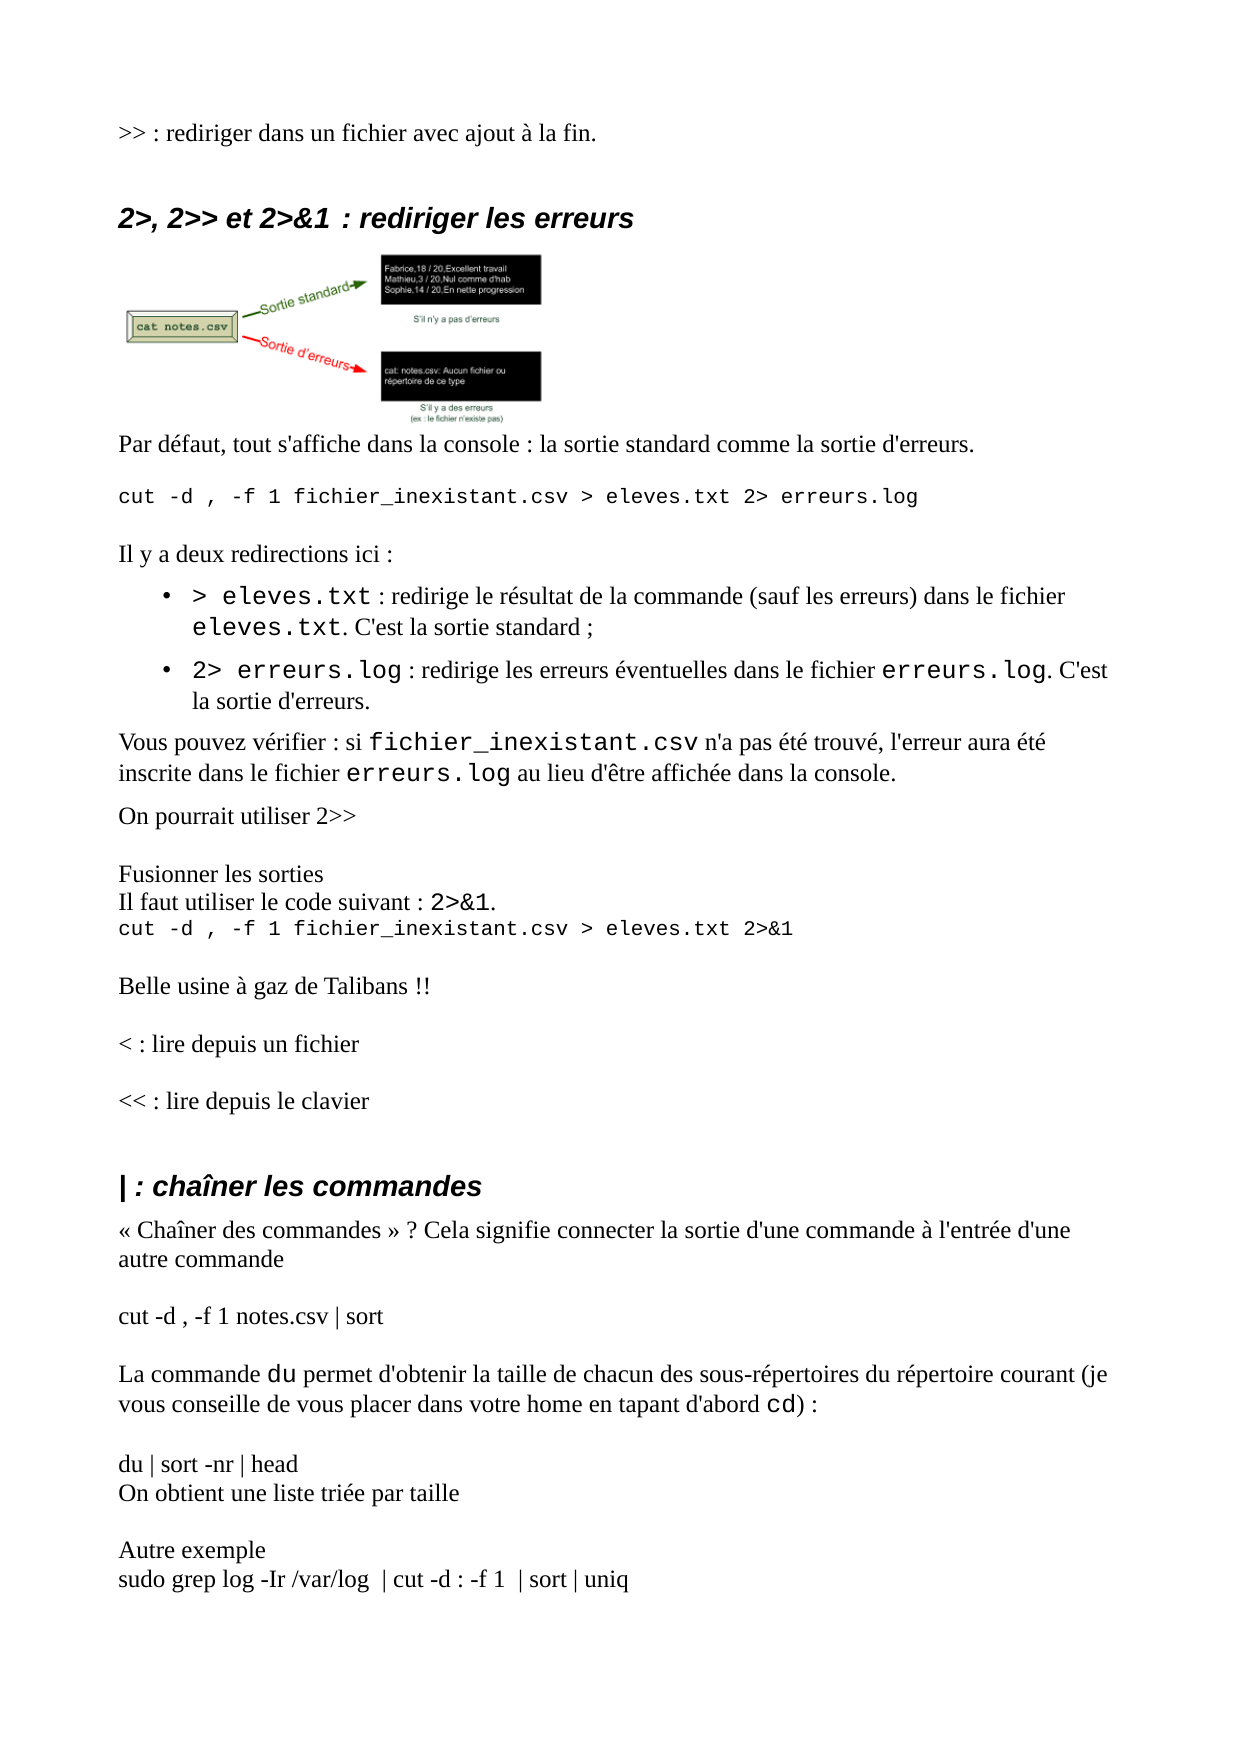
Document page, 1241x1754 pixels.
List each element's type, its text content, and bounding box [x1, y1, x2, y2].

text sudo grep log -Ir /var/log | cut -d : -f 1 | sort | uniq [118, 1564, 1122, 1593]
text Fusionner les sorties [118, 859, 1122, 887]
text Par défaut, tout s'affiche dans la console : la sortie standard comme la sortie d'erreurs. [118, 429, 1122, 458]
text On obtient une liste triée par taille [118, 1478, 1122, 1507]
text cut -d , -f 1 fichier_inexistant.csv > eleves.txt 2> erreurs.log [118, 486, 1122, 510]
text << : lire depuis le clavier [118, 1086, 1122, 1115]
text « Chaîner des commandes » ? Cela signifie connecter la sortie d'une commande à l'entrée d'une autre commande [118, 1215, 1122, 1272]
text On pourrait utiliser 2>> [118, 801, 1122, 830]
picture [118, 246, 551, 429]
subtitle 2>, 2>> et 2>&1 : rediriger les erreurs [118, 201, 1122, 234]
subtitle | : chaîner les commandes [118, 1169, 1122, 1202]
text Belle usine à gaz de Talibans !! [118, 971, 1122, 1000]
text La commande du permet d'obtenir la taille de chacun des sous-répertoires du répertoire courant (je vous conseille de vous placer dans votre home en tapant d'abord cd) : [118, 1359, 1122, 1420]
text < : lire depuis un fichier [118, 1029, 1122, 1058]
text Vous pouvez vérifier : si fichier_inexistant.csv n'a pas été trouvé, l'erreur aura été inscrite dans le fichier erreurs.log au lieu d'être affichée dans la console. [118, 727, 1122, 789]
text Il faut utiliser le code suivant : 2>&1. [118, 887, 1122, 918]
text >> : rediriger dans un fichier avec ajout à la fin. [118, 118, 1122, 147]
list > eleves.txt : redirige le résultat de la commande (sauf les erreurs) dans le fichier eleves.txt. C'est la sortie standard ; [162, 581, 1122, 642]
list 2> erreurs.log : redirige les erreurs éventuelles dans le fichier erreurs.log. C'est la sortie d'erreurs. [162, 655, 1122, 714]
text cut -d , -f 1 notes.csv | sort [118, 1301, 1122, 1330]
text Il y a deux redirections ici : [118, 539, 1122, 568]
text du | sort -nr | head [118, 1449, 1122, 1478]
text Autre exemple [118, 1535, 1122, 1564]
text cut -d , -f 1 fichier_inexistant.csv > eleves.txt 2>&1 [118, 918, 1122, 942]
